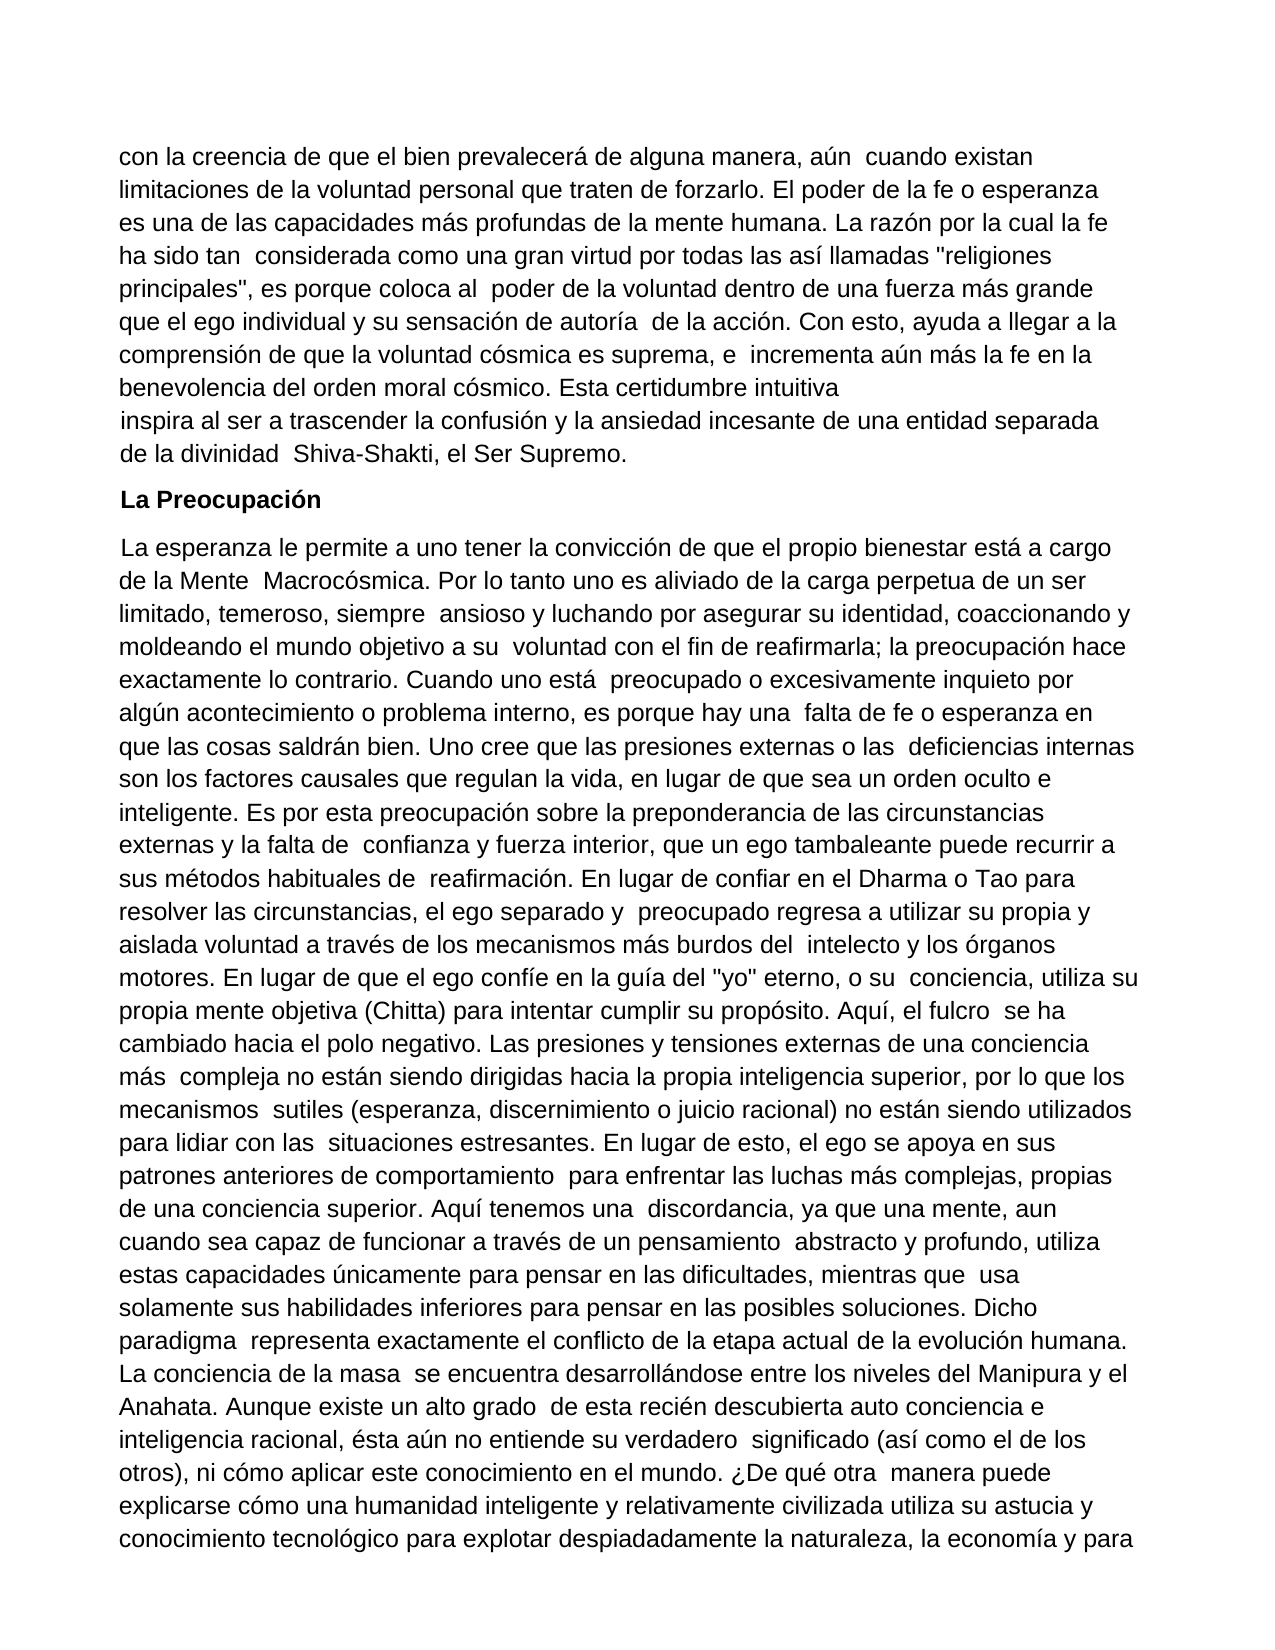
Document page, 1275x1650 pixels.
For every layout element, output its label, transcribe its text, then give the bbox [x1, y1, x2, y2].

text La Preocupación [120, 485, 1150, 514]
text inspira al ser a trascender la confusión y la ansiedad incesante de una entidad separada de la divinidad Shiva-Shakti, el Ser Supremo. [119, 406, 1121, 467]
text con la creencia de que el bien prevalecerá de alguna manera, aún cuando existan limitaciones de la voluntad personal que traten de forzarlo. El poder de la fe o esperanza es una de las capacidades más profundas de la mente humana. La razón por la cual la fe ha sido tan considerada como una gran virtud por todas las así llamadas "religiones principales", es porque coloca al poder de la voluntad dentro de una fuerza más grande que el ego individual y su sensación de autoría de la acción. Con esto, ayuda a llegar a la comprensión de que la voluntad cósmica es suprema, e incrementa aún más la fe en la benevolencia del orden moral cósmico. Esta certidumbre intuitiva [118, 142, 1140, 402]
text La esperanza le permite a uno tener la convicción de que el propio bienestar está a cargo de la Mente Macrocósmica. Por lo tanto uno es aliviado de la carga perpetua de un ser limitado, temeroso, siempre ansioso y luchando por asegurar su identidad, coaccionando y moldeando el mundo objetivo a su voluntad con el fin de reafirmarla; la preocupación hace exactamente lo contrario. Cuando uno está preocupado o excesivamente inquieto por algún acontecimiento o problema interno, es porque hay una falta de fe o esperanza en que las cosas saldrán bien. Uno cree que las presiones externas o las deficiencias internas son los factores causales que regulan la vida, en lugar de que sea un orden oculto e inteligente. Es por esta preocupación sobre la preponderancia de las circunstancias externas y la falta de confianza y fuerza interior, que un ego tambaleante puede recurrir a sus métodos habituales de reafirmación. En lugar de confiar en el Dharma o Tao para resolver las circunstancias, el ego separado y preocupado regresa a utilizar su propia y aislada voluntad a través de los mecanismos más burdos del intelecto y los órganos motores. En lugar de que el ego confíe en la guía del "yo" eterno, o su conciencia, utiliza su propia mente objetiva (Chitta) para intentar cumplir su propósito. Aquí, el fulcro se ha cambiado hacia el polo negativo. Las presiones y tensiones externas de una conciencia más compleja no están siendo dirigidas hacia la propia inteligencia superior, por lo que los mecanismos sutiles (esperanza, discernimiento o juicio racional) no están siendo utilizados para lidiar con las situaciones estresantes. En lugar de esto, el ego se apoya en sus patrones anteriores de comportamiento para enfrentar las luchas más complejas, propias de una conciencia superior. Aquí tenemos una discordancia, ya que una mente, aun cuando sea capaz de funcionar a través de un pensamiento abstracto y profundo, utiliza estas capacidades únicamente para pensar en las dificultades, mientras que usa solamente sus habilidades inferiores para pensar en las posibles soluciones. Dicho paradigma representa exactamente el conflicto de la etapa actual de la evolución humana. La conciencia de la masa se encuentra desarrollándose entre los niveles del Manipura y el Anahata. Aunque existe un alto grado de esta recién descubierta auto conciencia e inteligencia racional, ésta aún no entiende su verdadero significado (así como el de los otros), ni cómo aplicar este conocimiento en el mundo. ¿De qué otra manera puede explicarse cómo una humanidad inteligente y relativamente civilizada utiliza su astucia y conocimiento tecnológico para explotar despiadadamente la naturaleza, la economía y para [118, 533, 1141, 1553]
